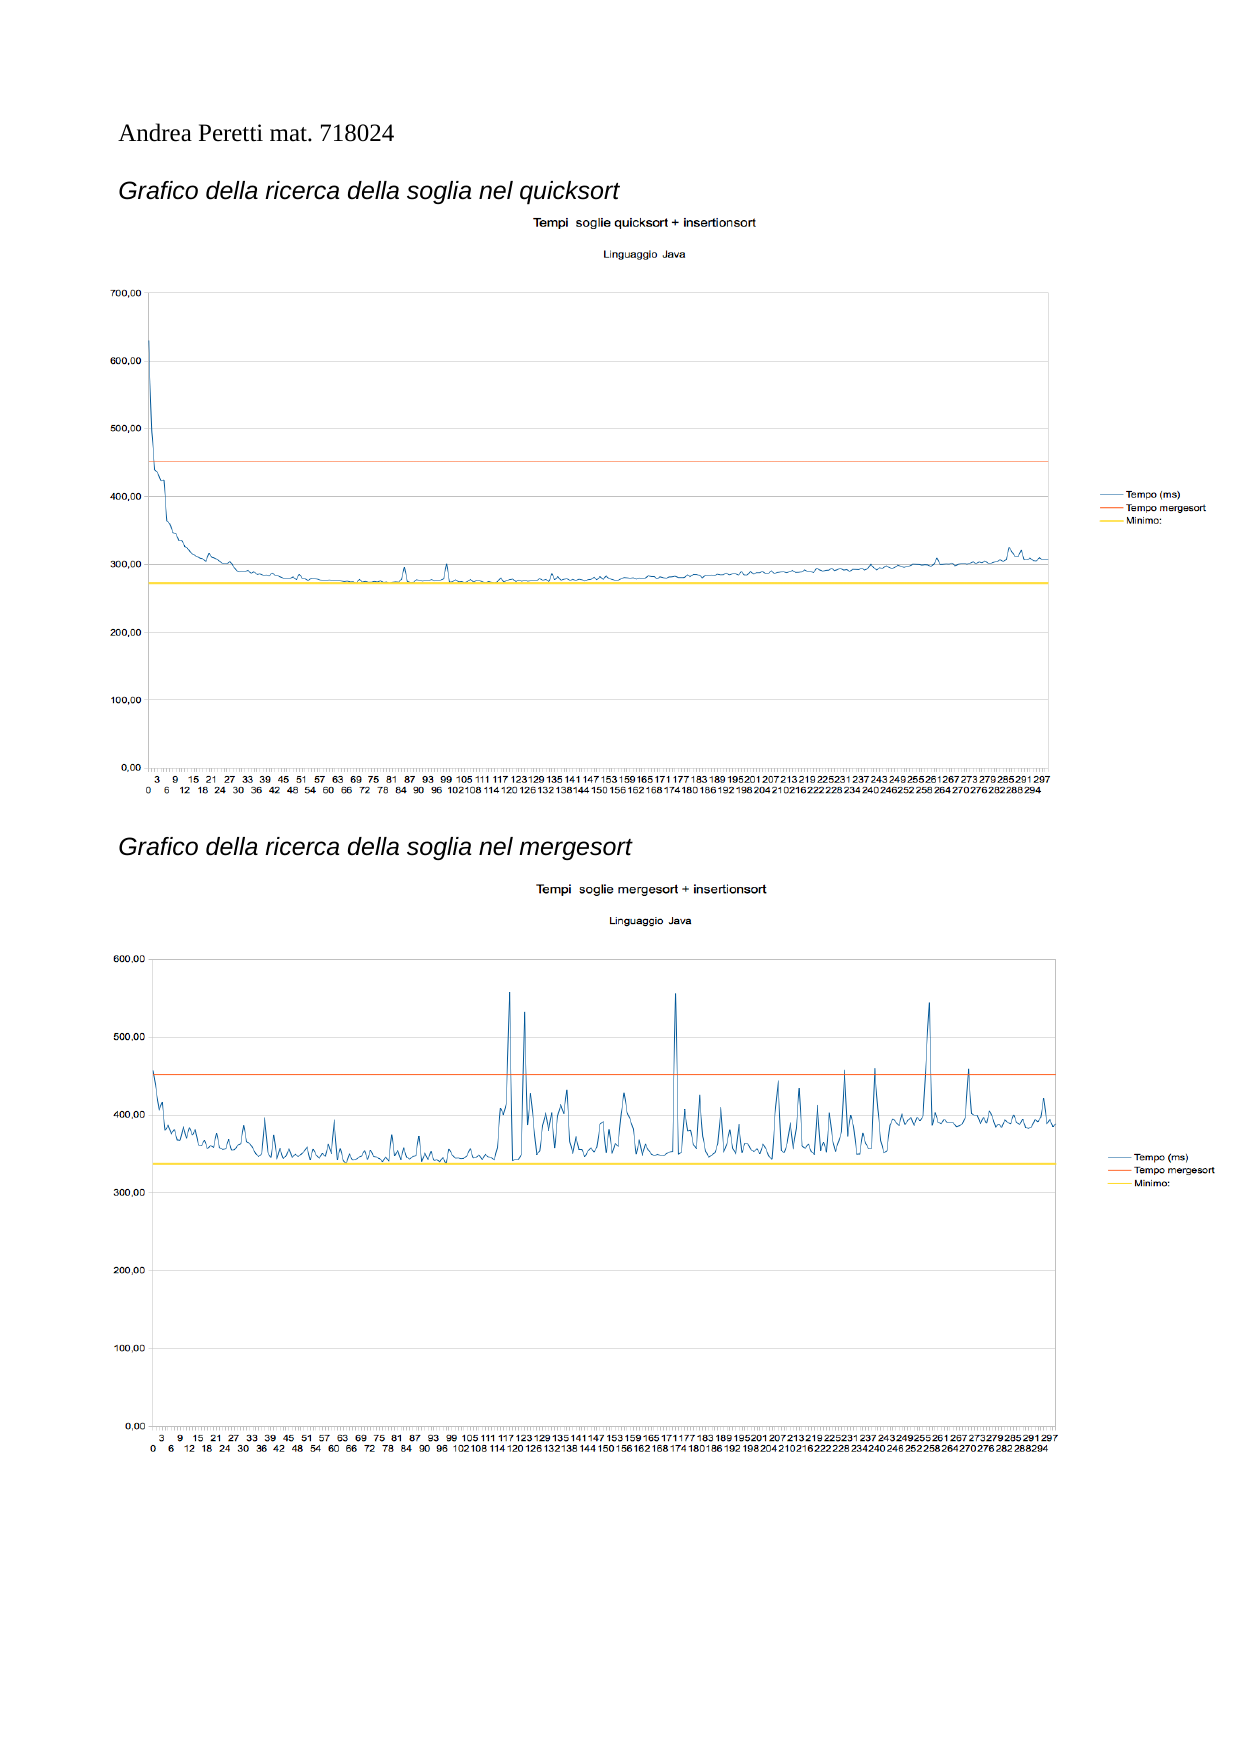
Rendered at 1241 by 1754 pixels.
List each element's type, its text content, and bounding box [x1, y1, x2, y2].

picture [86, 866, 1218, 1461]
picture [82, 205, 1211, 804]
text Grafico della ricerca della soglia nel mergesort [118, 832, 1122, 861]
text Grafico della ricerca della soglia nel quicksort [118, 176, 1122, 205]
